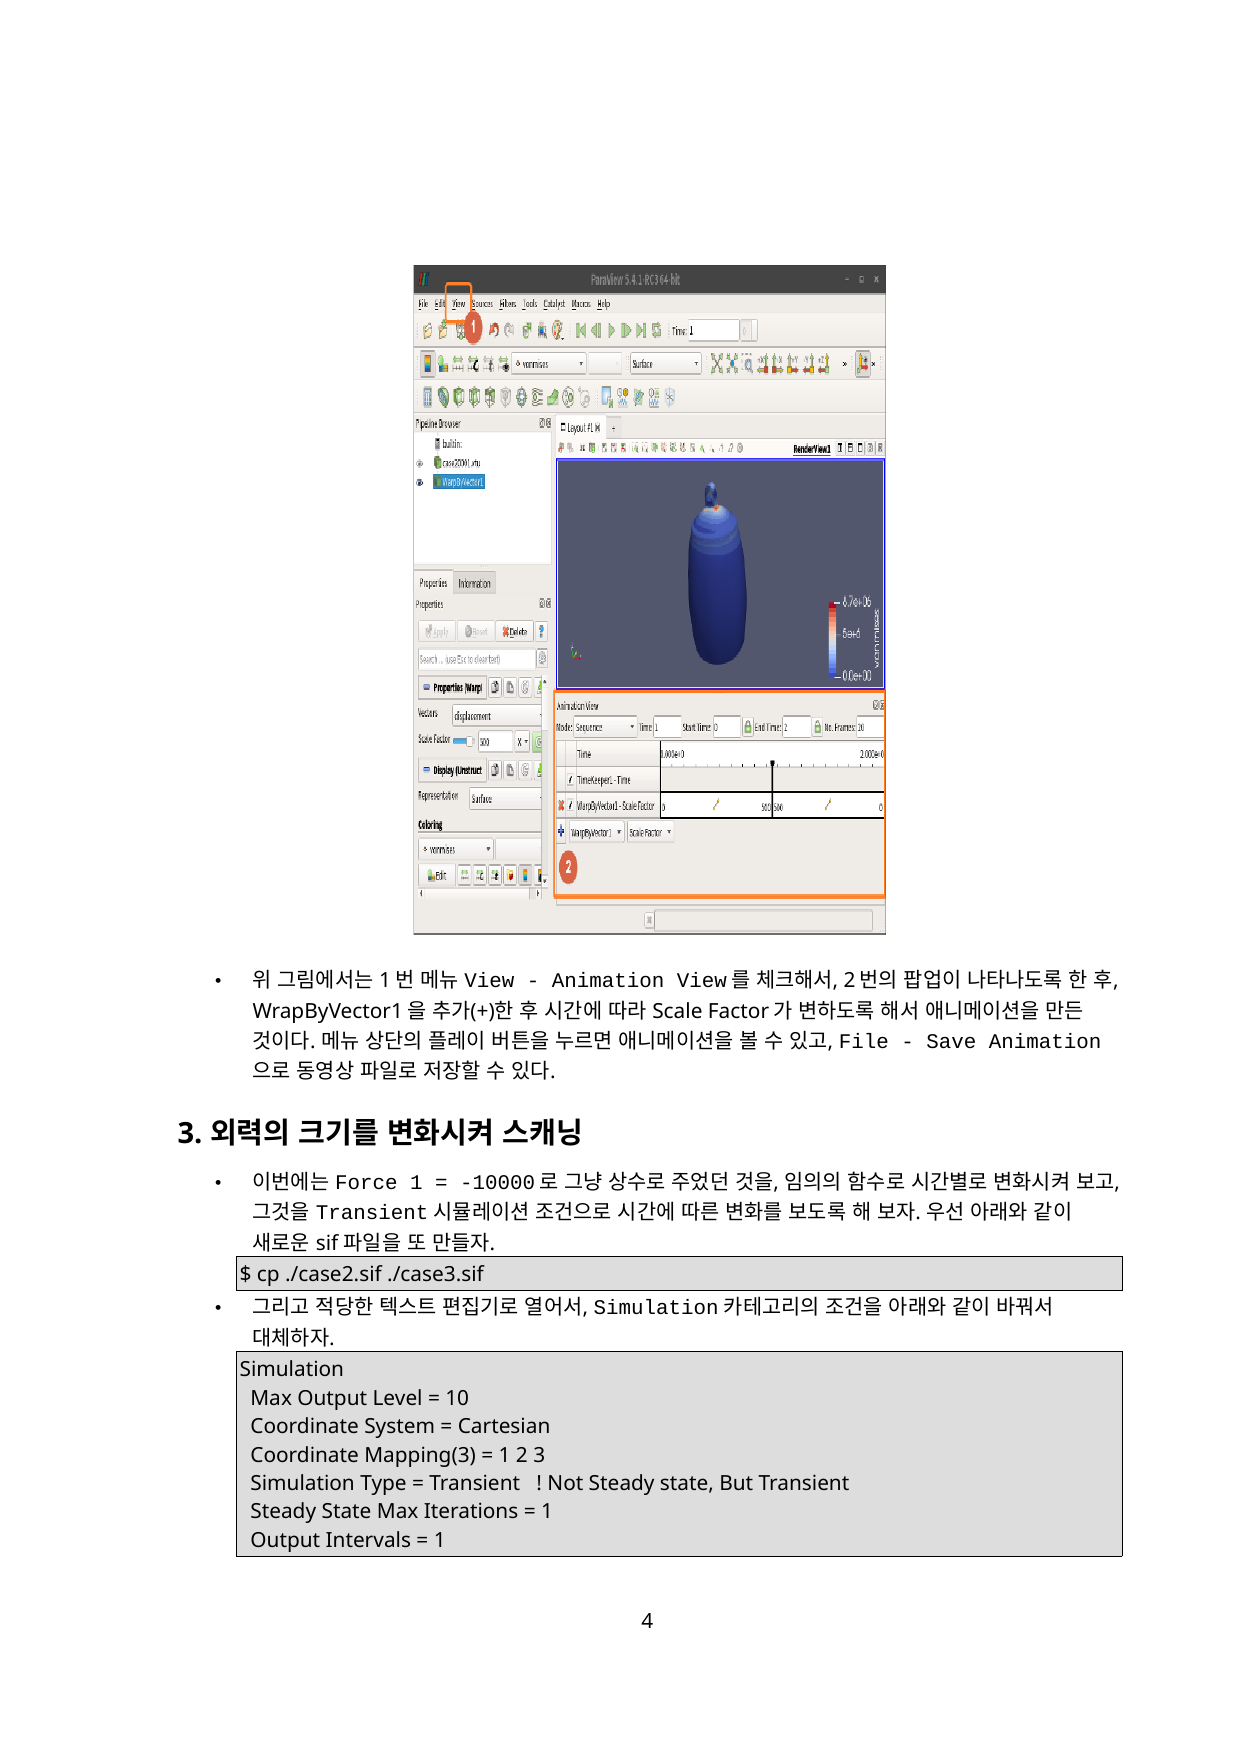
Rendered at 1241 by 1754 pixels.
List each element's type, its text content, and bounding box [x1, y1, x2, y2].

text Max Output Level = 10 [237, 1380, 1122, 1408]
text Output Intervals = 1 [237, 1522, 1122, 1556]
list 그리고 적당한 텍스트 편집기로 열어서, Simulation 카테고리의 조건을 아래와 같이 바꿔서 대체하자. [215, 1291, 1122, 1351]
text Coordinate System = Cartesian [237, 1408, 1122, 1437]
list 이번에는 Force 1 = -10000로 그냥 상수로 주었던 것을, 임의의 함수로 시간별로 변화시켜 보고, 그것을 Transient 시뮬레이션 조건으로 시간에 따른 변화를 보도록 해 보자. 우선 아래와 같이 새로운 sif 파일을 또 만들자. [215, 1165, 1122, 1256]
text Steady State Max Iterations = 1 [237, 1493, 1122, 1522]
subtitle 3. 외력의 크기를 변화시켜 스캐닝 [177, 1110, 1122, 1152]
picture [413, 265, 886, 935]
text Coordinate Mapping(3) = 1 2 3 [237, 1437, 1122, 1465]
list 위 그림에서는 1번 메뉴 View - Animation View를 체크해서, 2번의 팝업이 나타나도록 한 후, WrapByVector1을 추가(+)한 후 시간에 따라 Scale Factor가 변하도록 해서 애니메이션을 만든 것이다. 메뉴 상단의 플레이 버튼을 누르면 애니메이션을 볼 수 있고, File - Save Animation으로 동영상 파일로 저장할 수 있다. [215, 964, 1122, 1085]
text $ cp ./case2.sif ./case3.sif [237, 1257, 1122, 1290]
text Simulation [237, 1352, 1122, 1380]
text Simulation Type = Transient ! Not Steady state, But Transient [237, 1465, 1122, 1493]
